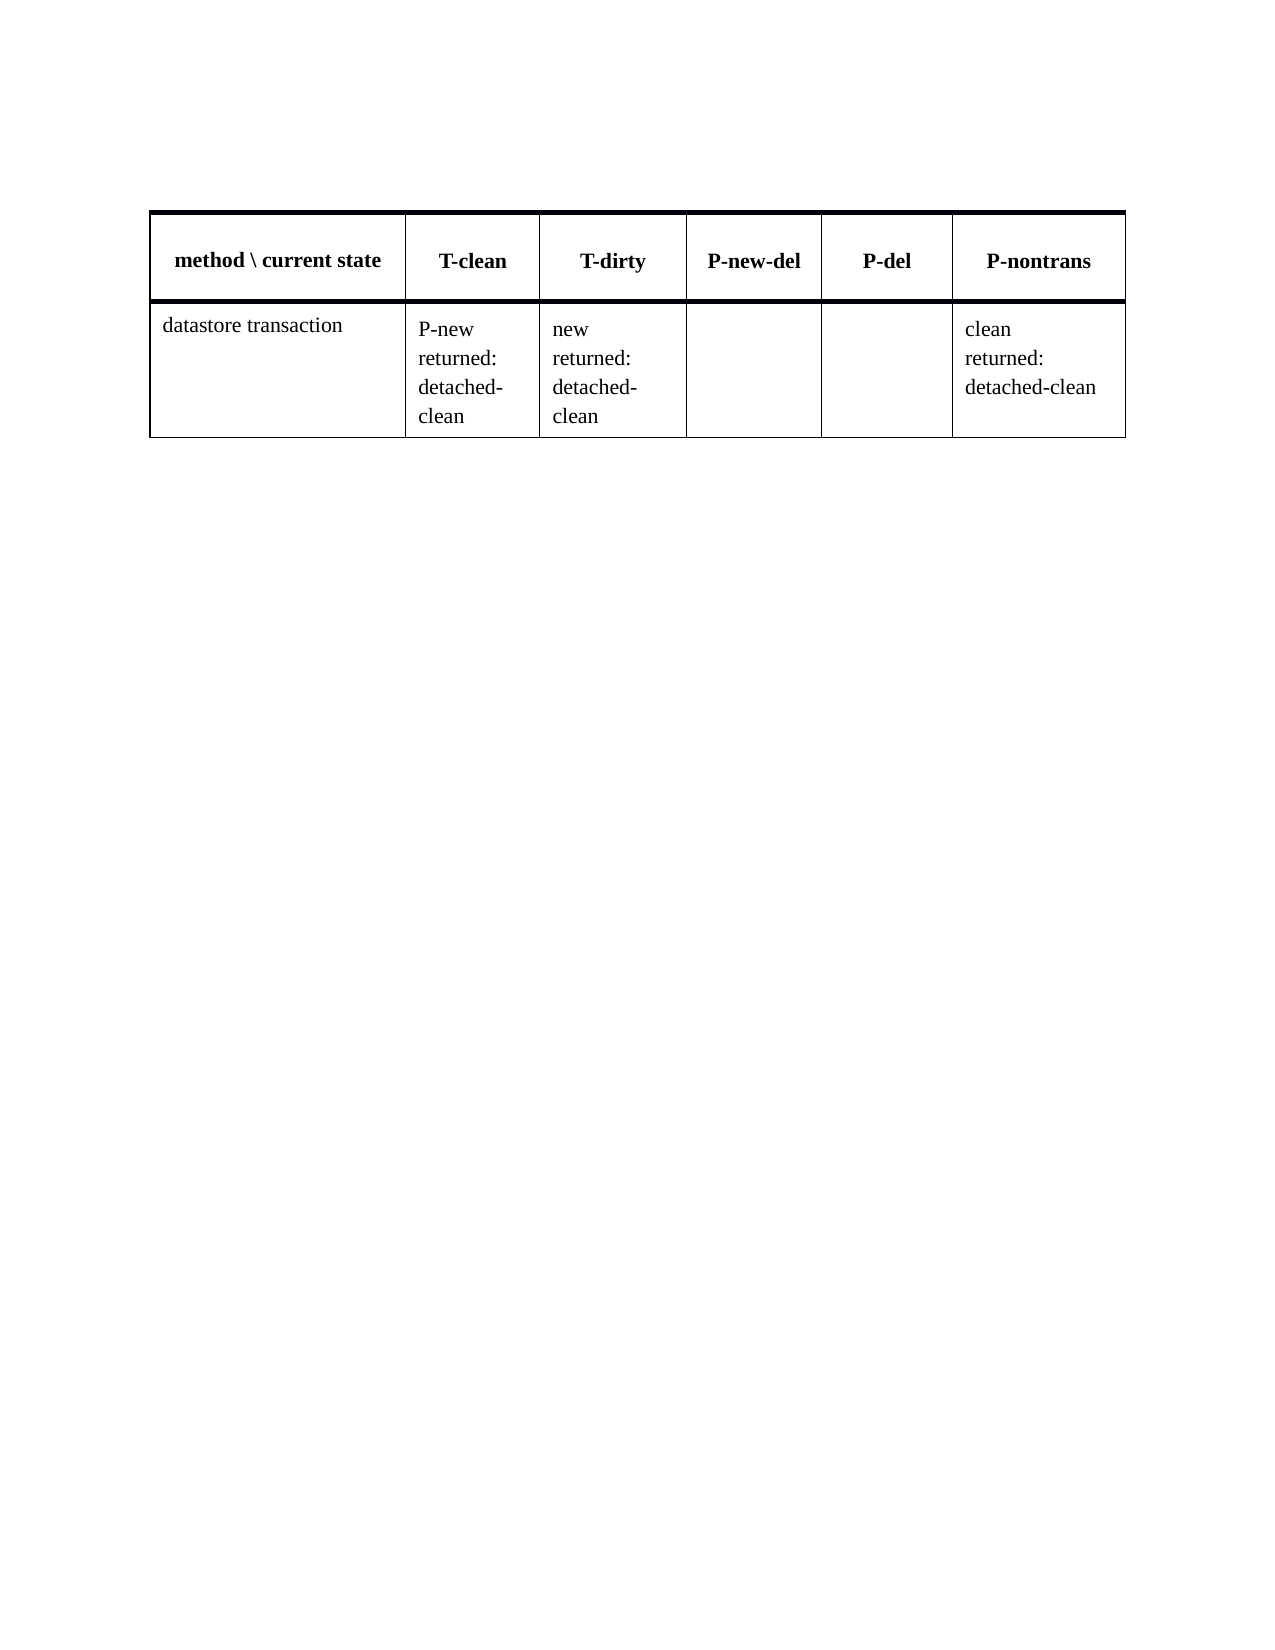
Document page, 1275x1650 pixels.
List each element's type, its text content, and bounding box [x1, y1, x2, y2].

table_cell [687, 304, 821, 437]
table_header T-clean [406, 215, 539, 298]
table_cell new returned: detached-clean [540, 304, 686, 437]
table_header P-new-del [687, 215, 821, 298]
table_cell datastore transaction [151, 304, 405, 437]
table_header method \ current state [151, 215, 405, 298]
table_header P-del [822, 215, 952, 298]
table_cell P-new returned: detached-clean [406, 304, 539, 437]
table_header T-dirty [540, 215, 686, 298]
table_cell clean returned: detached-clean [953, 304, 1125, 437]
table_header P-nontrans [953, 215, 1125, 298]
table_cell [822, 304, 952, 437]
